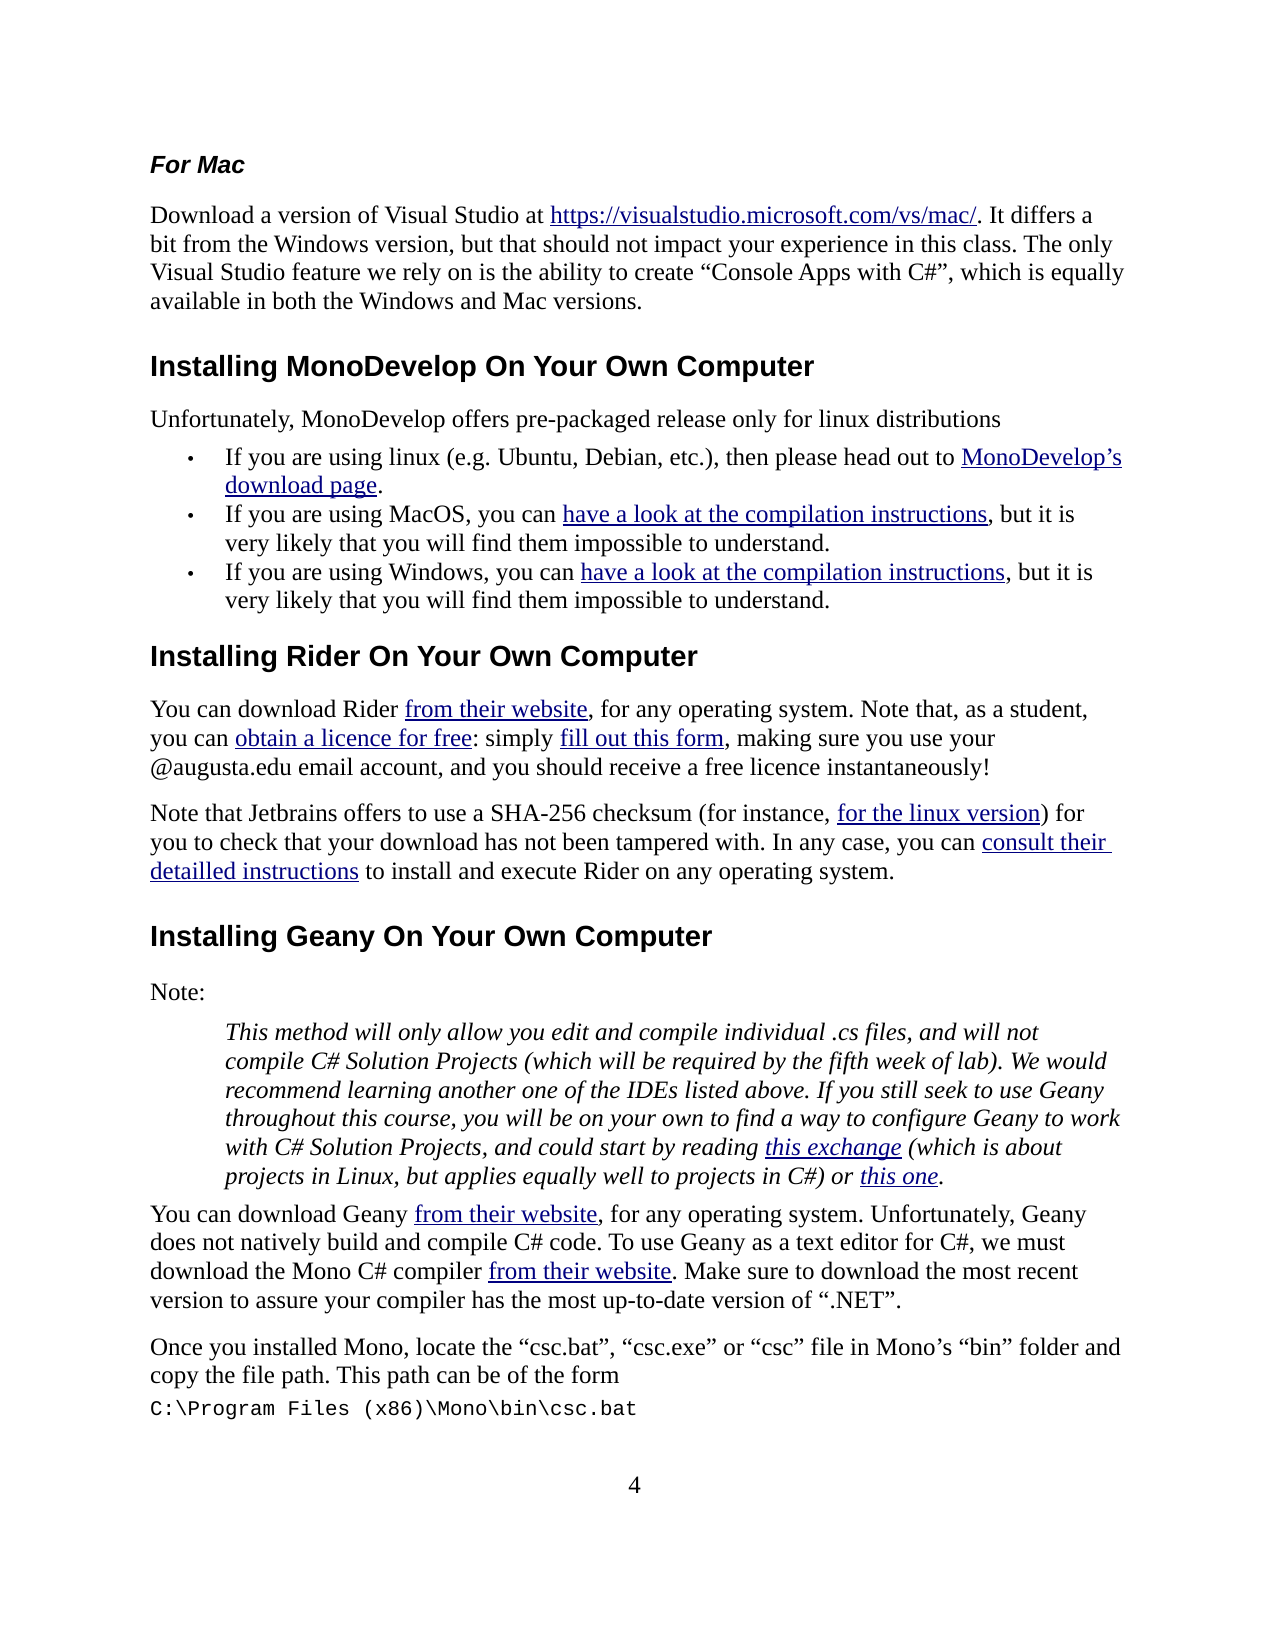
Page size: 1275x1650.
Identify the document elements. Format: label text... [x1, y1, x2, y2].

text C:\Program Files (x86)\Mono\bin\csc.bat [150, 1398, 1125, 1422]
text Download a version of Visual Studio at https://visualstudio.microsoft.com/vs/mac/. It differs a bit from the Windows version, but that should not impact your experience in this class. The only Visual Studio feature we rely on is the ability to create “Console Apps with C#”, which is equally available in both the Windows and Mac versions. [150, 200, 1125, 315]
text You can download Geany from their website, for any operating system. Unfortunately, Geany does not natively build and compile C# code. To use Geany as a text editor for C#, we must download the Mono C# compiler from their website. Make sure to download the most recent version to assure your compiler has the most up-to-date version of “.NET”. [150, 1199, 1125, 1314]
text You can download Rider from their website, for any operating system. Note that, as a student, you can obtain a licence for free: simply fill out this form, making sure you use your @augusta.edu email account, and you should receive a free licence instantaneously! [150, 694, 1125, 780]
list If you are using linux (e.g. Ubuntu, Debian, etc.), then please head out to MonoDevelop’s download page. [187, 442, 1125, 499]
text Note: [150, 977, 1125, 1005]
text Note that Jetbrains offers to use a SHA-256 checksum (for instance, for the linux version) for you to check that your download has not been tampered with. In any case, you can consult their detailled instructions to install and execute Rider on any operating system. [150, 798, 1125, 884]
text Once you installed Mono, locate the “csc.bat”, “csc.exe” or “csc” file in Mono’s “bin” folder and copy the file path. This path can be of the form [150, 1332, 1125, 1389]
subtitle Installing Geany On Your Own Computer [150, 918, 1125, 952]
text This method will only allow you edit and compile individual .cs files, and will not compile C# Solution Projects (which will be required by the fifth week of lab). We would recommend learning another one of the IDEs listed above. If you still seek to use Geany throughout this course, you will be on your own to find a way to configure Geany to work with C# Solution Projects, and could start by reading this exchange (which is about projects in Linux, but applies equally well to projects in C#) or this one. [225, 1017, 1125, 1190]
list If you are using MacOS, you can have a look at the compilation instructions, but it is very likely that you will find them impossible to understand. [187, 499, 1125, 557]
subtitle Installing Rider On Your Own Computer [150, 639, 1125, 673]
text Unfortunately, MonoDevelop offers pre-packaged release only for linux distributions [150, 404, 1125, 433]
subtitle For Mac [150, 150, 1125, 178]
subtitle Installing MonoDevelop On Your Own Computer [150, 349, 1125, 382]
list If you are using Windows, you can have a look at the compilation instructions, but it is very likely that you will find them impossible to understand. [187, 557, 1125, 614]
